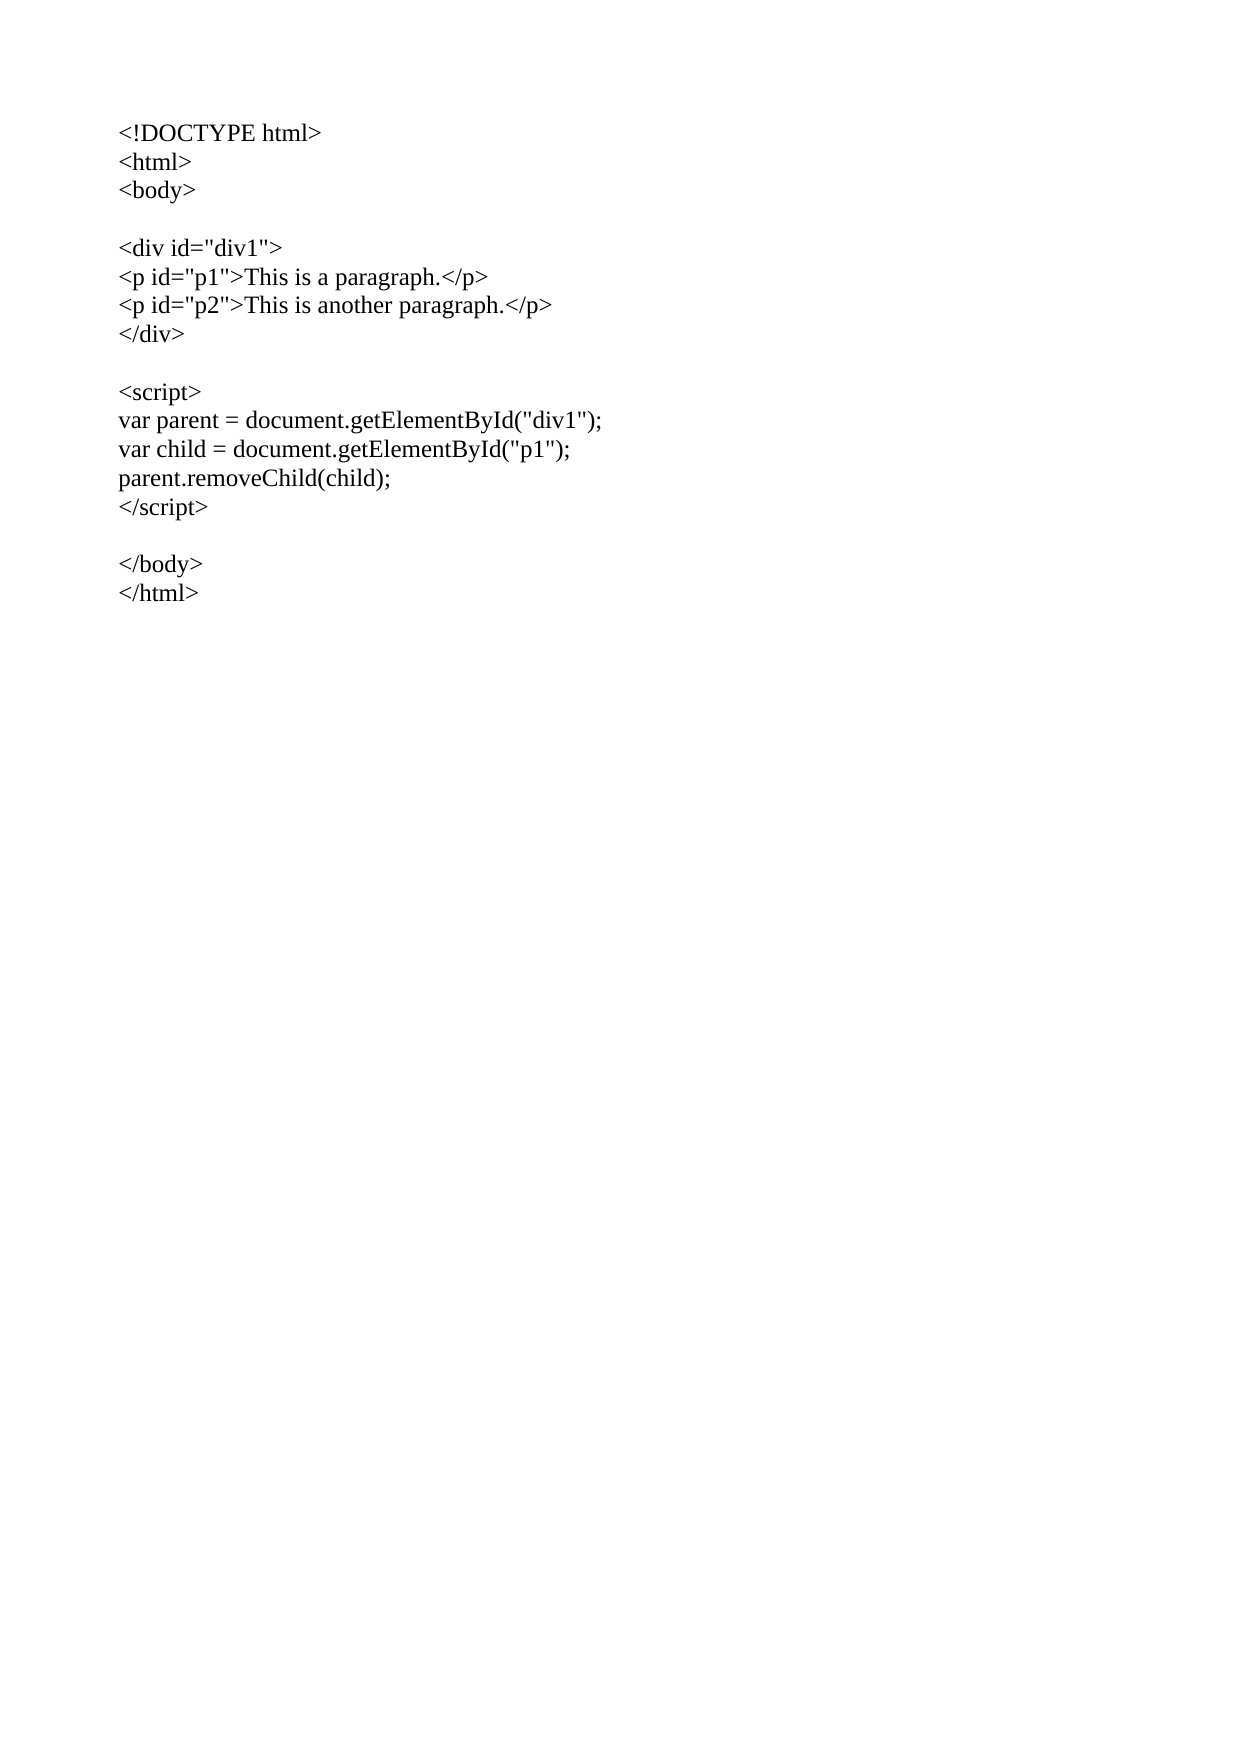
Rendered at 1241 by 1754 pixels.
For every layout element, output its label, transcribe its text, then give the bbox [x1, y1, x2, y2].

text <!DOCTYPE html> [118, 118, 1122, 147]
text parent.removeChild(child); [118, 463, 1122, 492]
text </body> [118, 549, 1122, 578]
text <html> [118, 147, 1122, 176]
text <script> [118, 377, 1122, 406]
text <p id="p1">This is a paragraph.</p> [118, 262, 1122, 291]
text </div> [118, 319, 1122, 348]
text var child = document.getElementById("p1"); [118, 434, 1122, 463]
text <p id="p2">This is another paragraph.</p> [118, 291, 1122, 319]
text </html> [118, 578, 1122, 607]
text <div id="div1"> [118, 233, 1122, 262]
text </script> [118, 492, 1122, 521]
text var parent = document.getElementById("div1"); [118, 406, 1122, 434]
text <body> [118, 176, 1122, 204]
